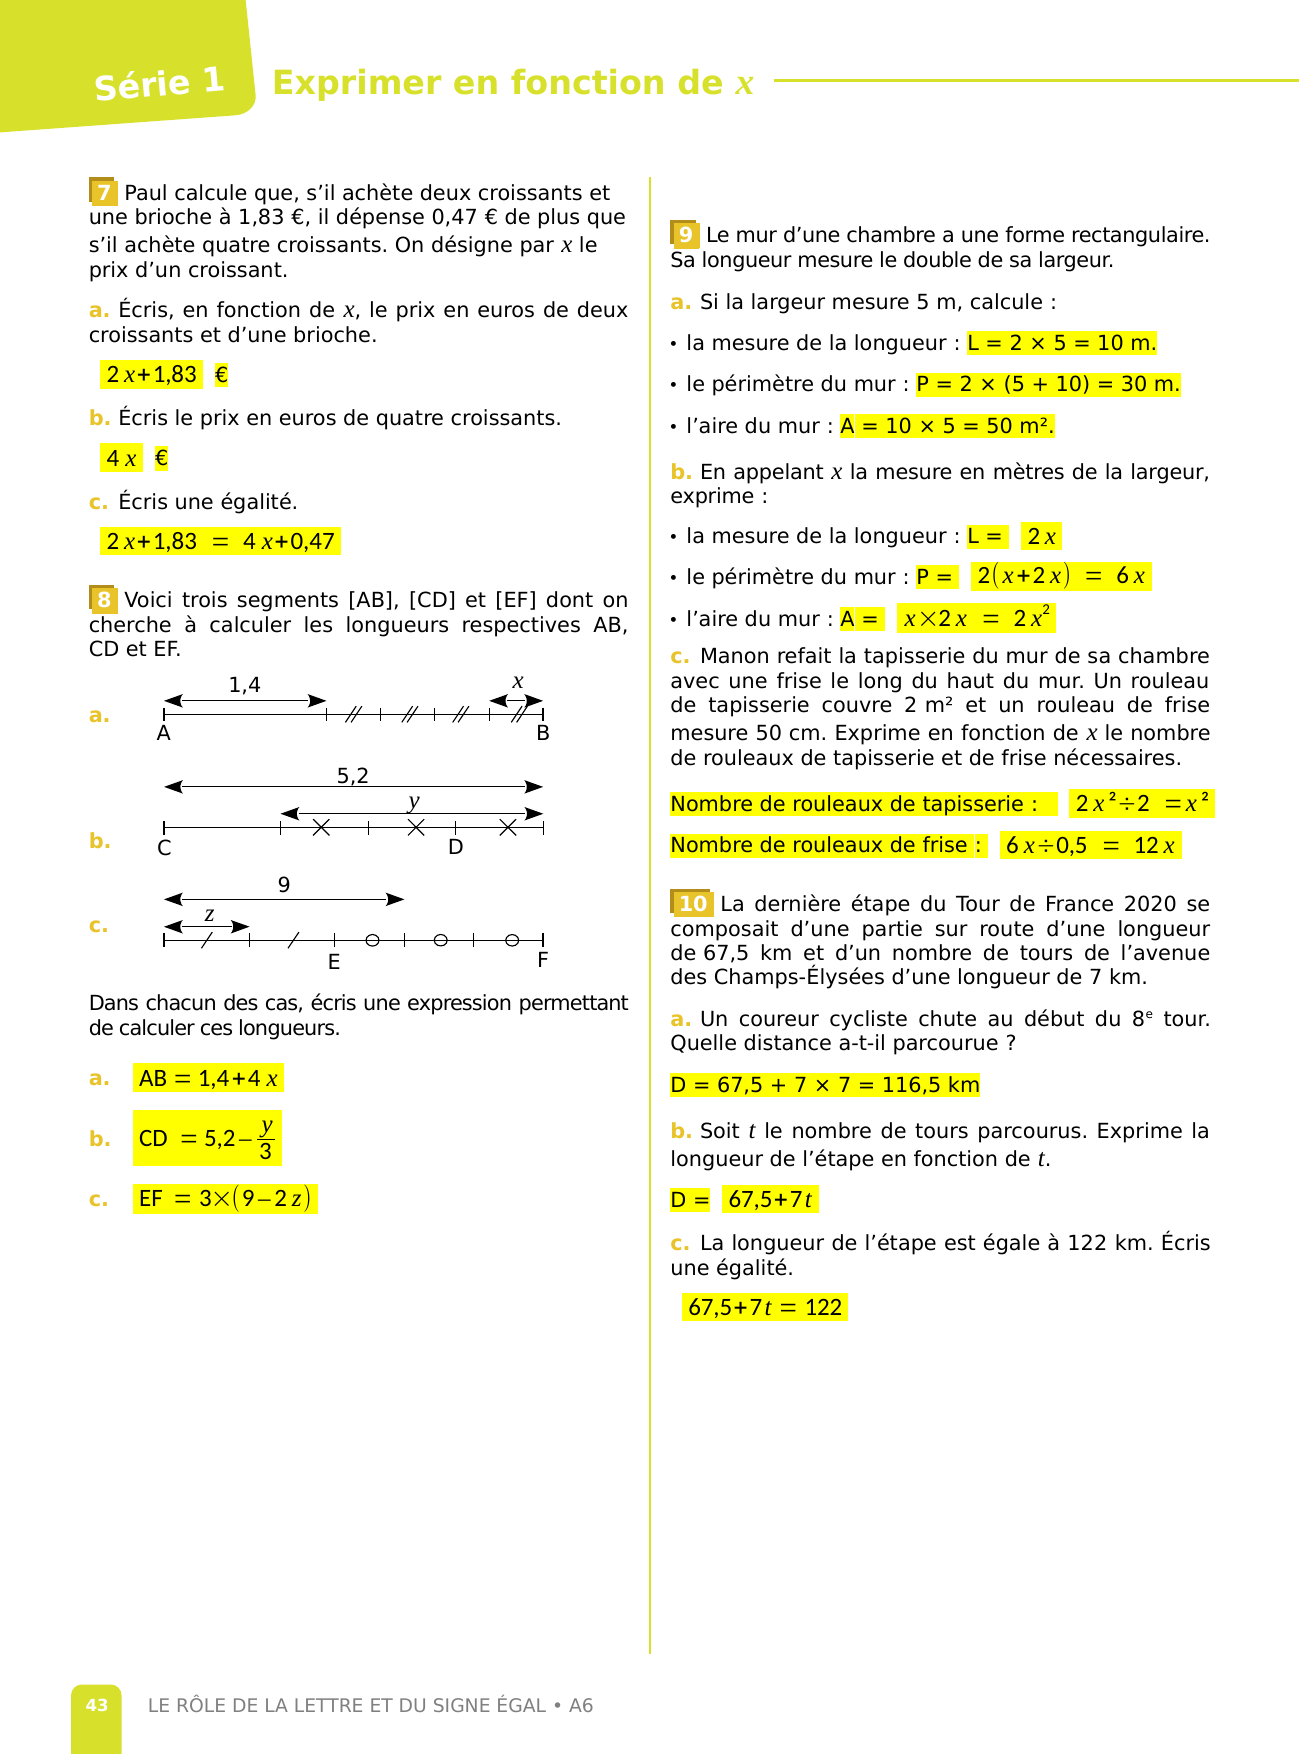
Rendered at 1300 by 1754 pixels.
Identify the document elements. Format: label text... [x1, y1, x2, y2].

list Dans chacun des cas, écris une expression permettant de calculer ces longueurs. [88, 991, 629, 1040]
text € [88, 431, 629, 472]
list Écris une égalité. [88, 490, 629, 514]
list Un coureur cycliste chute au début du 8e tour. Quelle distance a-t-il parcourue ? [670, 1007, 1211, 1056]
list Manon refait la tapisserie du mur de sa chambre avec une frise le long du haut du mur. Un rouleau de tapisserie couvre 2 m² et un rouleau de frise mesure 50 cm. Exprime en fonction de x le nombre de rouleaux de tapisserie et de frise nécessaires. [670, 644, 1211, 770]
text D = [670, 1172, 1211, 1213]
list Si la largeur mesure 5 m, calcule : [670, 290, 1211, 314]
subtitle La dernière étape du Tour de France 2020 se composait d’une partie sur route d’une longueur de 67,5 km et d’un nombre de tours de l’avenue des Champs-Élysées d’une longueur de 7 km. [670, 888, 1211, 989]
text Nombre de rouleaux de tapisserie : [670, 776, 1228, 818]
list Paul calcule que, s’il achète deux croissants et une brioche à 1,83 €, il dépense 0,47 € de plus que s’il achète quatre croissants. On désigne par x le prix d’un croissant. [88, 177, 629, 282]
list La longueur de l’étape est égale à 122 km. Écris une égalité. [670, 1231, 1211, 1280]
list le périmètre du mur : P = 2 × (5 + 10) = 30 m. [670, 355, 1211, 397]
list l’aire du mur : A = 10 × 5 = 50 m². [670, 397, 1211, 438]
list Écris le prix en euros de quatre croissants. [88, 406, 629, 431]
text D = 67,5 + 7 × 7 = 116,5 km [670, 1056, 1211, 1097]
subtitle Le mur d’une chambre a une forme rectangulaire. Sa longueur mesure le double de sa largeur. [670, 220, 1211, 272]
list la mesure de la longueur : L = [670, 509, 1211, 550]
list le périmètre du mur : P = [670, 550, 1211, 591]
list En appelant x la mesure en mètres de la largeur, exprime : [670, 456, 1211, 509]
list la mesure de la longueur : L = 2 × 5 = 10 m. [670, 314, 1211, 355]
text € [88, 347, 629, 389]
list Soit t le nombre de tours parcourus. Exprime la longueur de l’étape en fonction de t. [670, 1115, 1211, 1172]
list Écris, en fonction de x, le prix en euros de deux croissants et d’une brioche. [88, 294, 629, 347]
list l’aire du mur : A = [670, 591, 1211, 633]
subtitle Voici trois segments [AB], [CD] et [EF] dont on cherche à calculer les longueurs respectives AB, CD et EF. [88, 585, 629, 661]
text Nombre de rouleaux de frise : [670, 818, 1211, 859]
